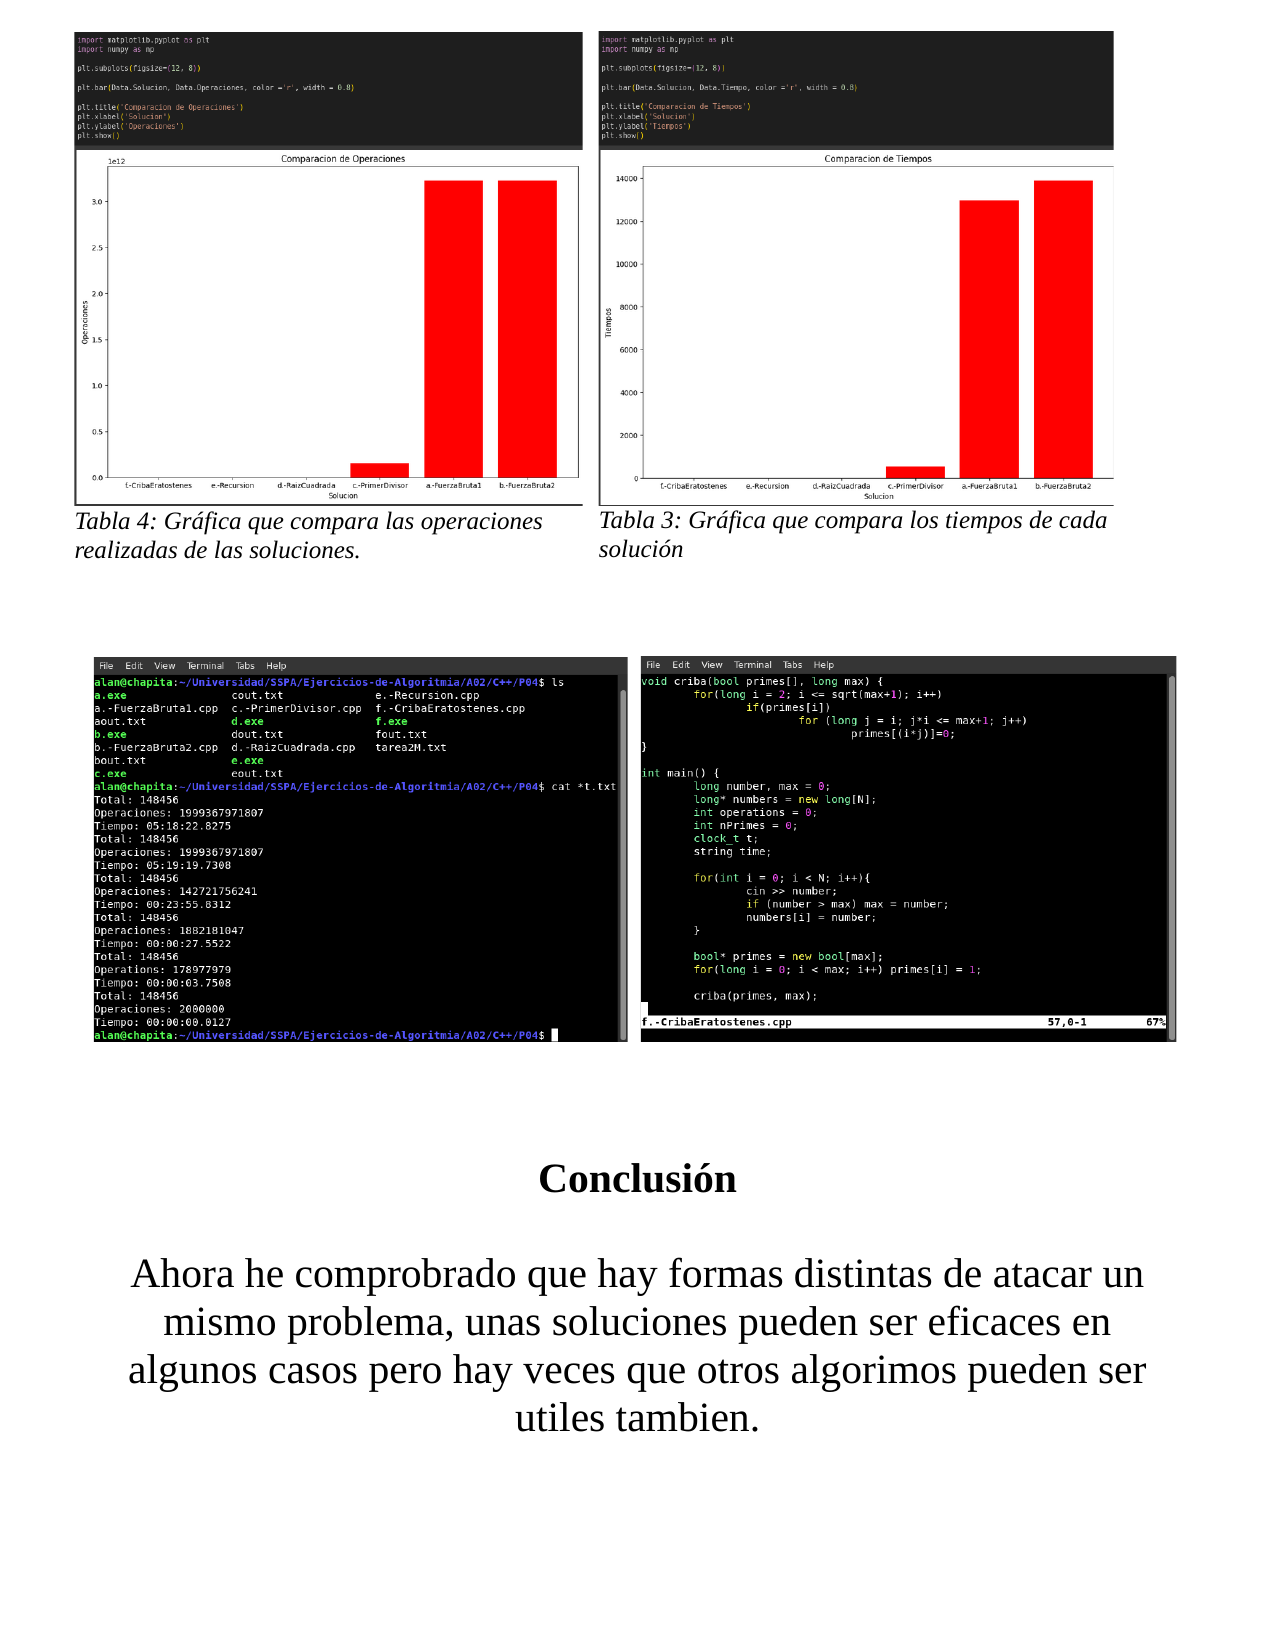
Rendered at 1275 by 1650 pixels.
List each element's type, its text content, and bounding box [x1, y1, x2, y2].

picture [74, 32, 583, 506]
text Tabla 3: Gráfica que compara los tiempos de cada solución [599, 506, 1113, 563]
picture [93, 657, 628, 1042]
text Ahora he comprobrado que hay formas distintas de atacar un mismo problema, unas soluciones pueden ser eficaces en algunos casos pero hay veces que otros algorimos pueden ser utiles tambien. [118, 1249, 1157, 1441]
picture [640, 656, 1177, 1042]
text Conclusión [118, 1153, 1157, 1201]
text Tabla 4: Gráfica que compara las operaciones realizadas de las soluciones. [74, 506, 582, 563]
picture [598, 31, 1114, 506]
